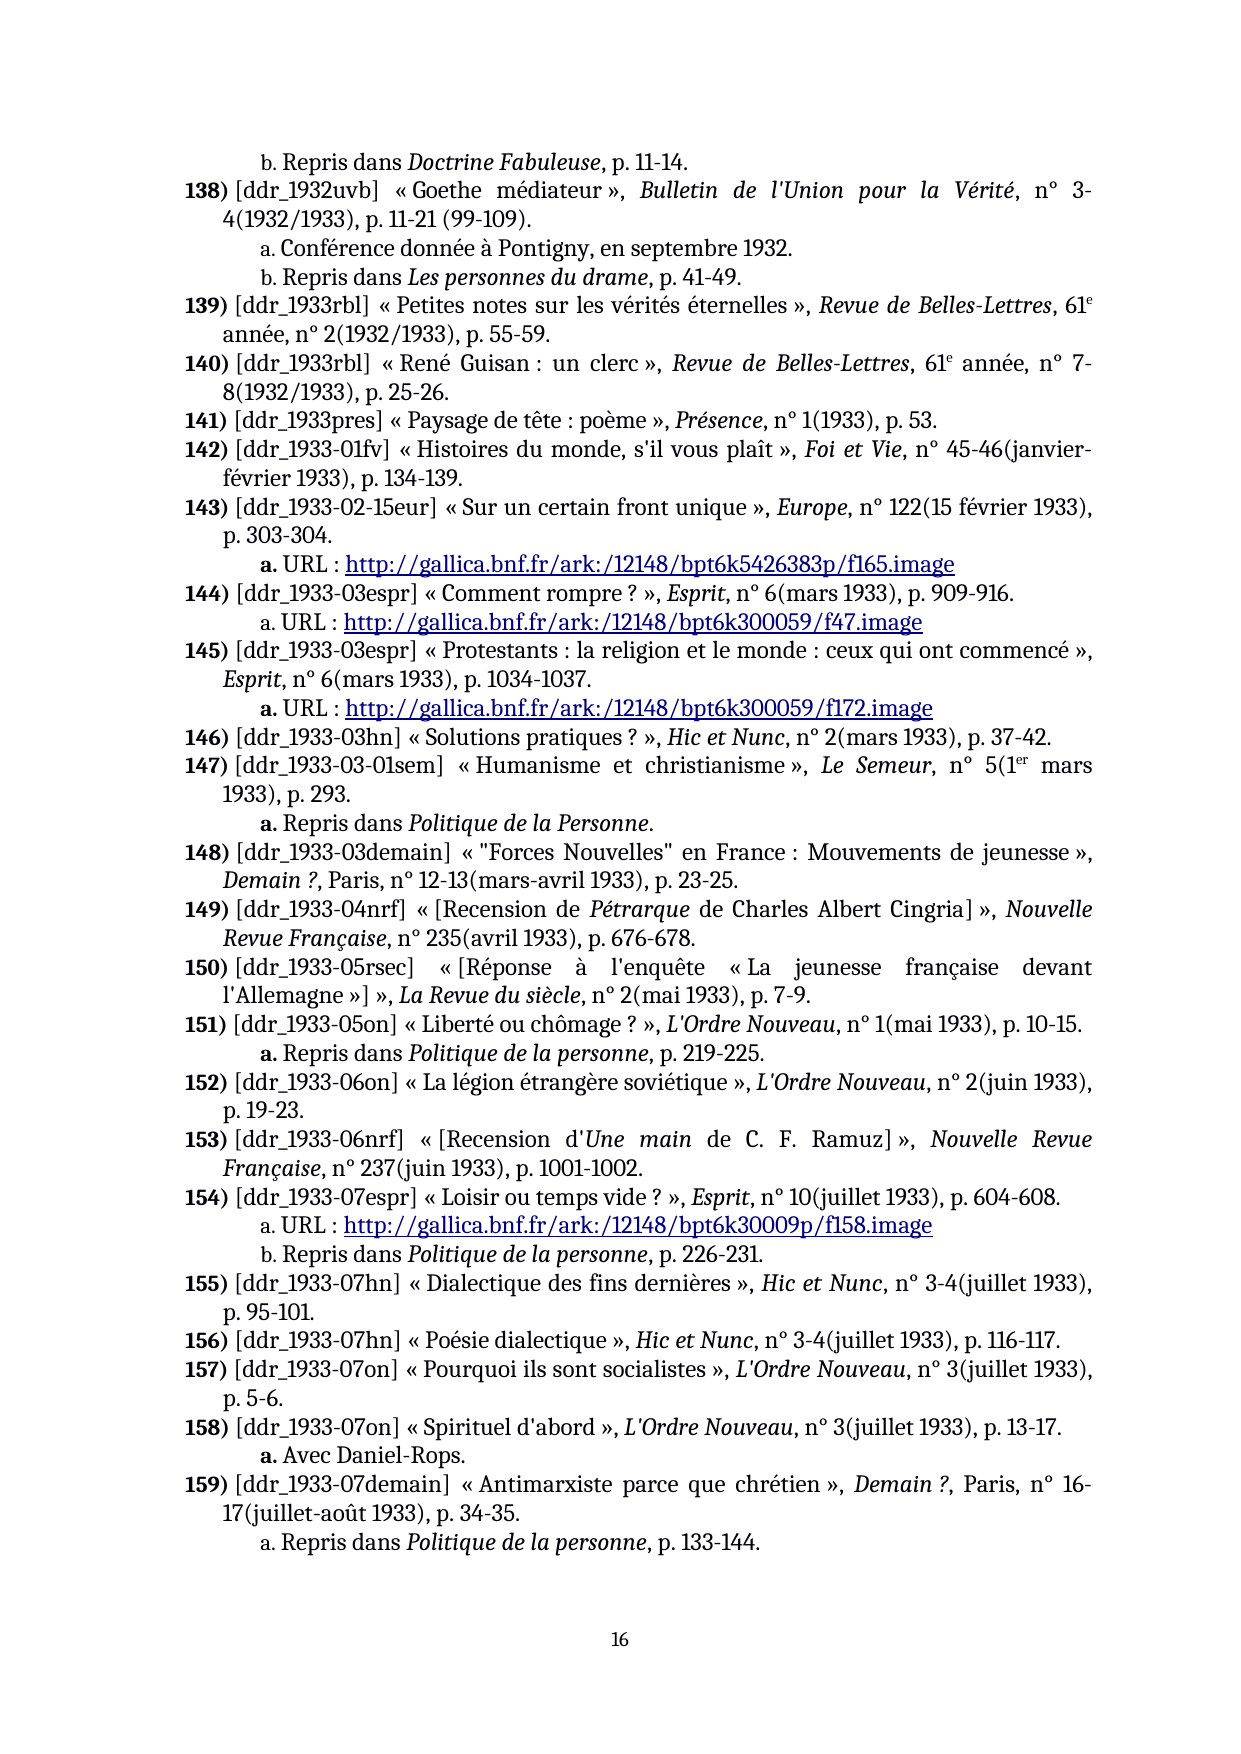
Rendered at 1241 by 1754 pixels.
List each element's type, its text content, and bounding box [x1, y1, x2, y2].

list URL : http://gallica.bnf.fr/ark:/12148/bpt6k300059/f47.image [260, 608, 1093, 636]
list [ddr_1933-03hn] « Solutions pratiques ? », Hic et Nunc, n° 2(mars 1933), p. 37-42. [185, 723, 1093, 751]
list [ddr_1933-05rsec] « [Réponse à l'enquête « La jeunesse française devant l'Allemagne »] », La Revue du siècle, n° 2(mai 1933), p. 7-9. [185, 953, 1093, 1010]
list Repris dans Politique de la personne, p. 219-225. [260, 1039, 1093, 1068]
list [ddr_1933-03espr] « Protestants : la religion et le monde : ceux qui ont commencé », Esprit, n° 6(mars 1933), p. 1034-1037. [185, 636, 1093, 694]
list [ddr_1933-03demain] « "Forces Nouvelles" en France : Mouvements de jeunesse », Demain ?, Paris, n° 12-13(mars-avril 1933), p. 23-25. [185, 838, 1093, 895]
list [ddr_1933pres] « Paysage de tête : poème », Présence, n° 1(1933), p. 53. [185, 406, 1093, 435]
list [ddr_1932uvb] « Goethe médiateur », Bulletin de l'Union pour la Vérité, n° 3-4(1932/1933), p. 11-21 (99-109). [185, 176, 1093, 234]
list [ddr_1933-06nrf] « [Recension d'Une main de C. F. Ramuz] », Nouvelle Revue Française, n° 237(juin 1933), p. 1001-1002. [185, 1125, 1093, 1183]
list [ddr_1933-04nrf] « [Recension de Pétrarque de Charles Albert Cingria] », Nouvelle Revue Française, n° 235(avril 1933), p. 676-678. [185, 895, 1093, 953]
list URL : http://gallica.bnf.fr/ark:/12148/bpt6k30009p/f158.image [260, 1211, 1093, 1240]
list [ddr_1933-07hn] « Poésie dialectique », Hic et Nunc, n° 3-4(juillet 1933), p. 116-117. [185, 1326, 1093, 1355]
list URL : http://gallica.bnf.fr/ark:/12148/bpt6k300059/f172.image [260, 694, 1093, 723]
list [ddr_1933-02-15eur] « Sur un certain front unique », Europe, n° 122(15 février 1933), p. 303-304. [185, 493, 1093, 550]
list [ddr_1933-05on] « Liberté ou chômage ? », L'Ordre Nouveau, n° 1(mai 1933), p. 10-15. [185, 1010, 1093, 1039]
list [ddr_1933-07espr] « Loisir ou temps vide ? », Esprit, n° 10(juillet 1933), p. 604-608. [185, 1183, 1093, 1211]
list [ddr_1933rbl] « Petites notes sur les vérités éternelles », Revue de Belles-Lettres, 61e année, n° 2(1932/1933), p. 55-59. [185, 291, 1093, 349]
list [ddr_1933-06on] « La légion étrangère soviétique », L'Ordre Nouveau, n° 2(juin 1933), p. 19-23. [185, 1068, 1093, 1125]
list [ddr_1933rbl] « René Guisan : un clerc », Revue de Belles-Lettres, 61e année, n° 7-8(1932/1933), p. 25-26. [185, 349, 1093, 406]
list [ddr_1933-01fv] « Histoires du monde, s'il vous plaît », Foi et Vie, n° 45-46(janvier-février 1933), p. 134-139. [185, 435, 1093, 493]
list [ddr_1933-07on] « Pourquoi ils sont socialistes », L'Ordre Nouveau, n° 3(juillet 1933), p. 5-6. [185, 1355, 1093, 1413]
list [ddr_1933-07on] « Spirituel d'abord », L'Ordre Nouveau, n° 3(juillet 1933), p. 13-17. [185, 1413, 1093, 1441]
list [ddr_1933-07hn] « Dialectique des fins dernières », Hic et Nunc, n° 3-4(juillet 1933), p. 95-101. [185, 1269, 1093, 1326]
list Conférence donnée à Pontigny, en septembre 1932. [260, 234, 1093, 263]
list Repris dans Doctrine Fabuleuse, p. 11-14. [260, 148, 1093, 176]
list [ddr_1933-03espr] « Comment rompre ? », Esprit, n° 6(mars 1933), p. 909-916. [185, 579, 1093, 608]
list [ddr_1933-03-01sem] « Humanisme et christianisme », Le Semeur, n° 5(1er mars 1933), p. 293. [185, 751, 1093, 809]
list URL : http://gallica.bnf.fr/ark:/12148/bpt6k5426383p/f165.image [260, 550, 1093, 579]
list Repris dans Politique de la personne, p. 226-231. [260, 1240, 1093, 1269]
list [ddr_1933-07demain] « Antimarxiste parce que chrétien », Demain ?, Paris, n° 16-17(juillet-août 1933), p. 34-35. [185, 1470, 1093, 1528]
list Repris dans Politique de la Personne. [260, 809, 1093, 838]
list Avec Daniel-Rops. [260, 1441, 1093, 1470]
list Repris dans Les personnes du drame, p. 41-49. [260, 263, 1093, 291]
list Repris dans Politique de la personne, p. 133-144. [260, 1528, 1093, 1556]
